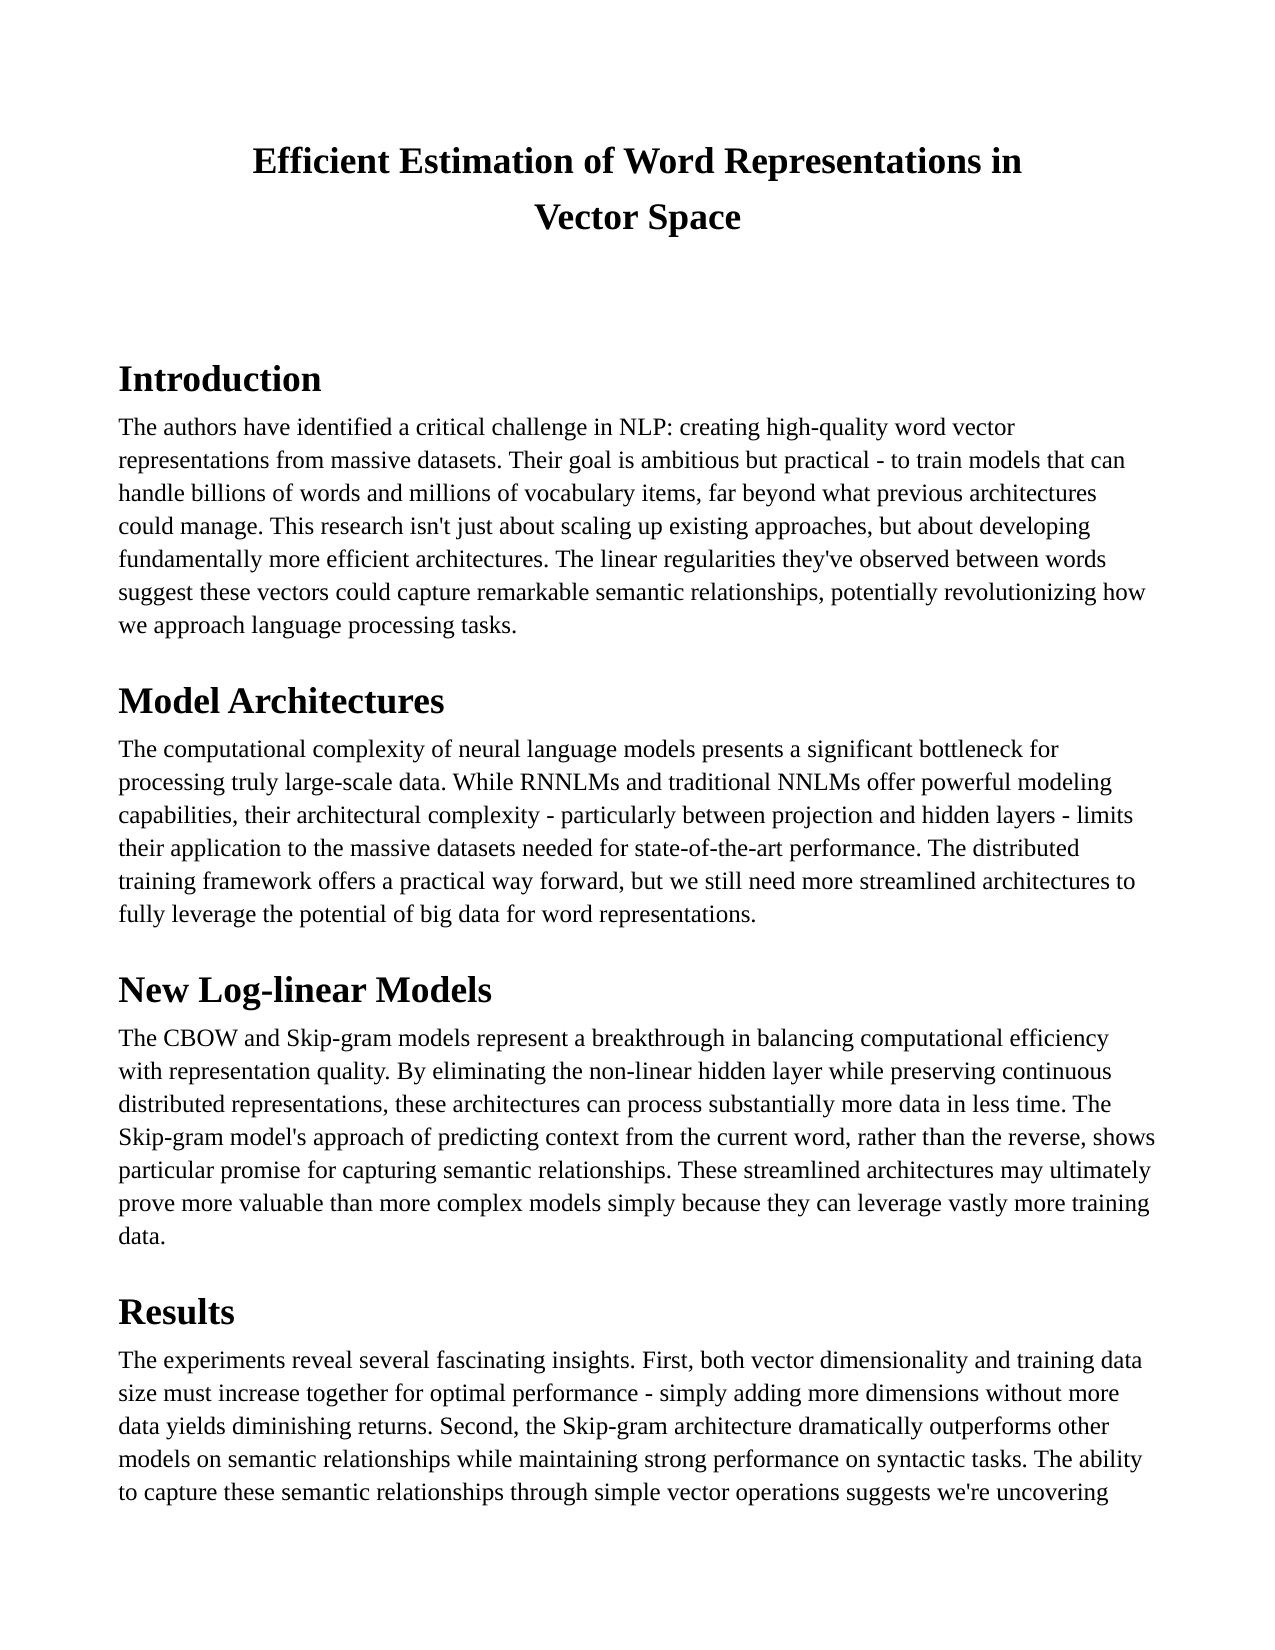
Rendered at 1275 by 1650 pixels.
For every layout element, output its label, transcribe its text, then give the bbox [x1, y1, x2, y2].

subtitle Introduction [118, 356, 1157, 399]
text Vector Space [118, 194, 1157, 238]
subtitle Efficient Estimation of Word Representations in [118, 139, 1157, 182]
text The authors have identified a critical challenge in NLP: creating high-quality word vector representations from massive datasets. Their goal is ambitious but practical - to train models that can handle billions of words and millions of vocabulary items, far beyond what previous architectures could manage. This research isn't just about scaling up existing approaches, but about developing fundamentally more efficient architectures. The linear regularities they've observed between words suggest these vectors could capture remarkable semantic relationships, potentially revolutionizing how we approach language processing tasks. [118, 412, 1157, 638]
text The computational complexity of neural language models presents a significant bottleneck for processing truly large-scale data. While RNNLMs and traditional NNLMs offer powerful modeling capabilities, their architectural complexity - particularly between projection and hidden layers - limits their application to the massive datasets needed for state-of-the-art performance. The distributed training framework offers a practical way forward, but we still need more streamlined architectures to fully leverage the potential of big data for word representations. [118, 734, 1157, 928]
subtitle New Log-linear Models [118, 967, 1157, 1011]
text The experiments reveal several fascinating insights. First, both vector dimensionality and training data size must increase together for optimal performance - simply adding more dimensions without more data yields diminishing returns. Second, the Skip-gram architecture dramatically outperforms other models on semantic relationships while maintaining strong performance on syntactic tasks. The ability to capture these semantic relationships through simple vector operations suggests we're uncovering [118, 1345, 1157, 1506]
text The CBOW and Skip-gram models represent a breakthrough in balancing computational efficiency with representation quality. By eliminating the non-linear hidden layer while preserving continuous distributed representations, these architectures can process substantially more data in less time. The Skip-gram model's approach of predicting context from the current word, rather than the reverse, shows particular promise for capturing semantic relationships. These streamlined architectures may ultimately prove more valuable than more complex models simply because they can leverage vastly more training data. [118, 1023, 1157, 1250]
subtitle Model Architectures [118, 678, 1157, 721]
subtitle Results [118, 1289, 1157, 1333]
